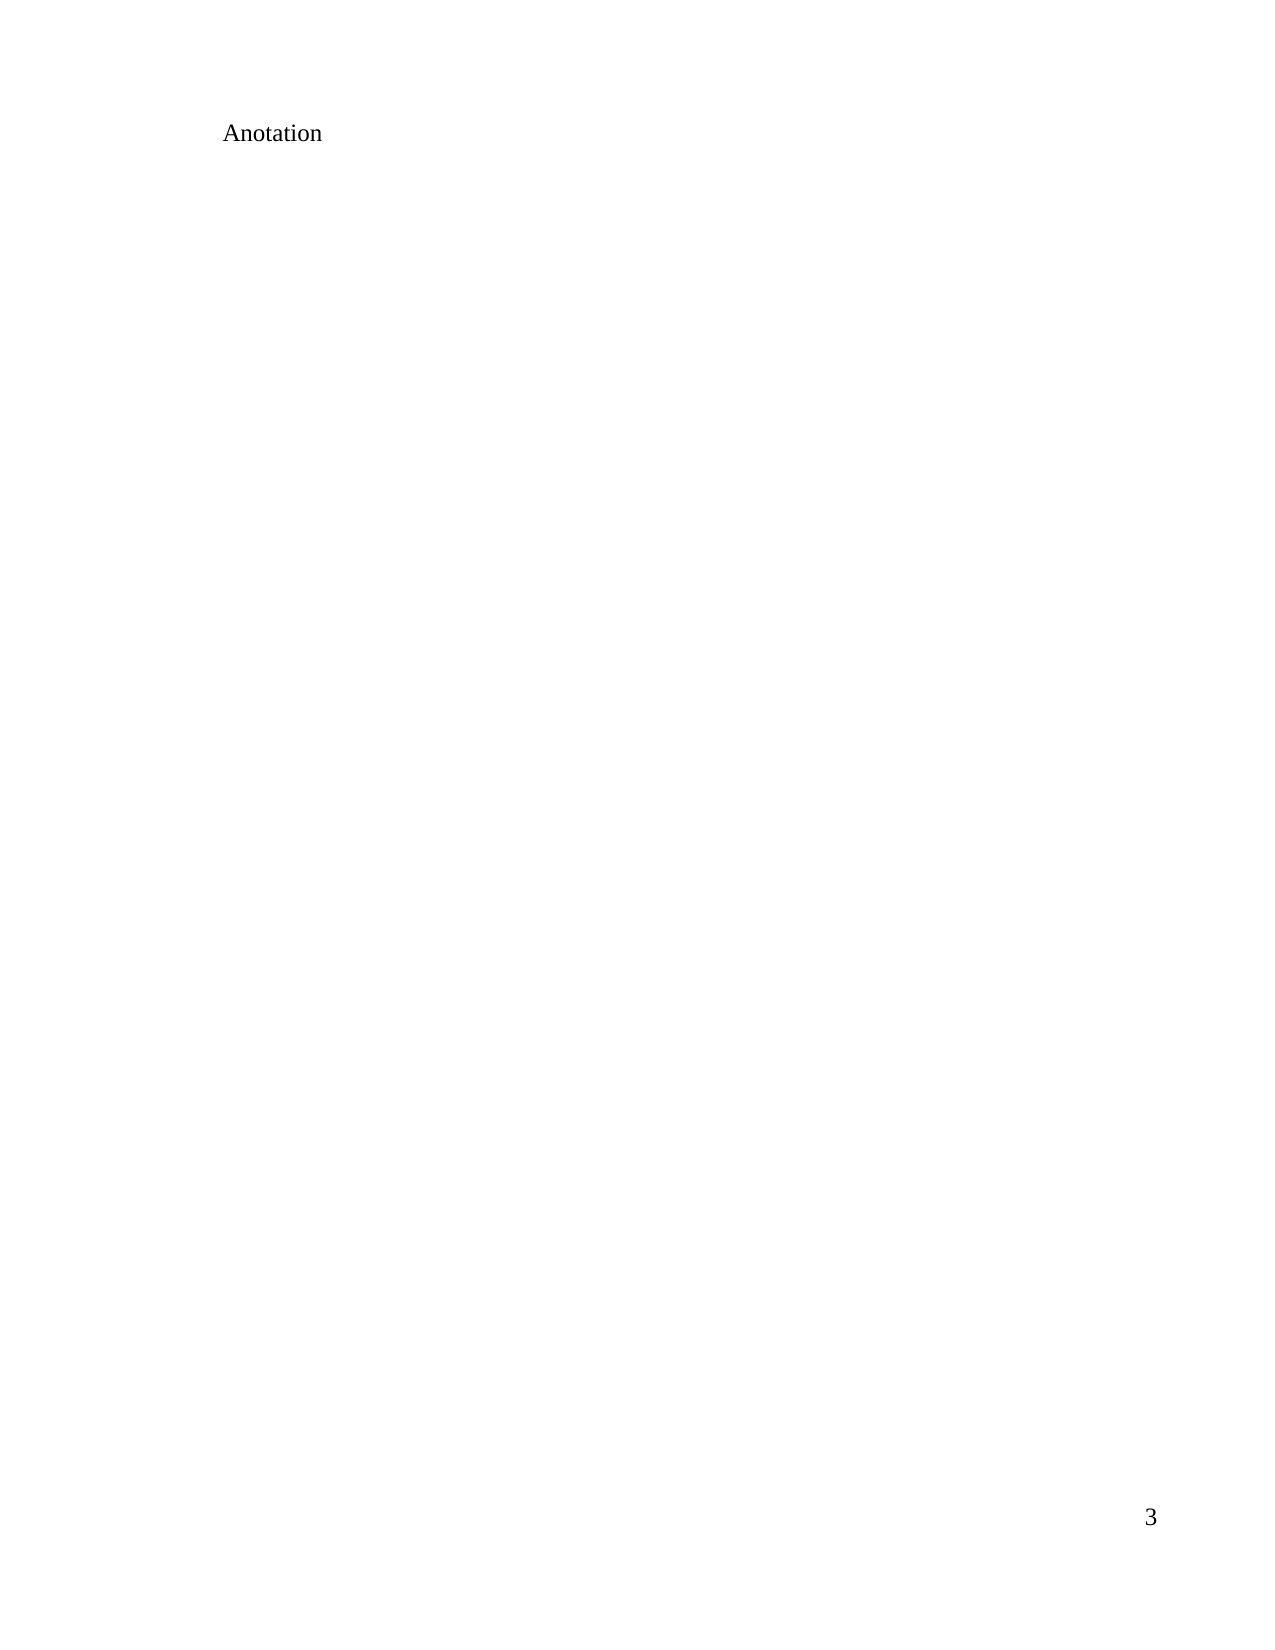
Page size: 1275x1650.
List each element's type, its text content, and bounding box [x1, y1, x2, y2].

text Anotation [177, 118, 1157, 147]
